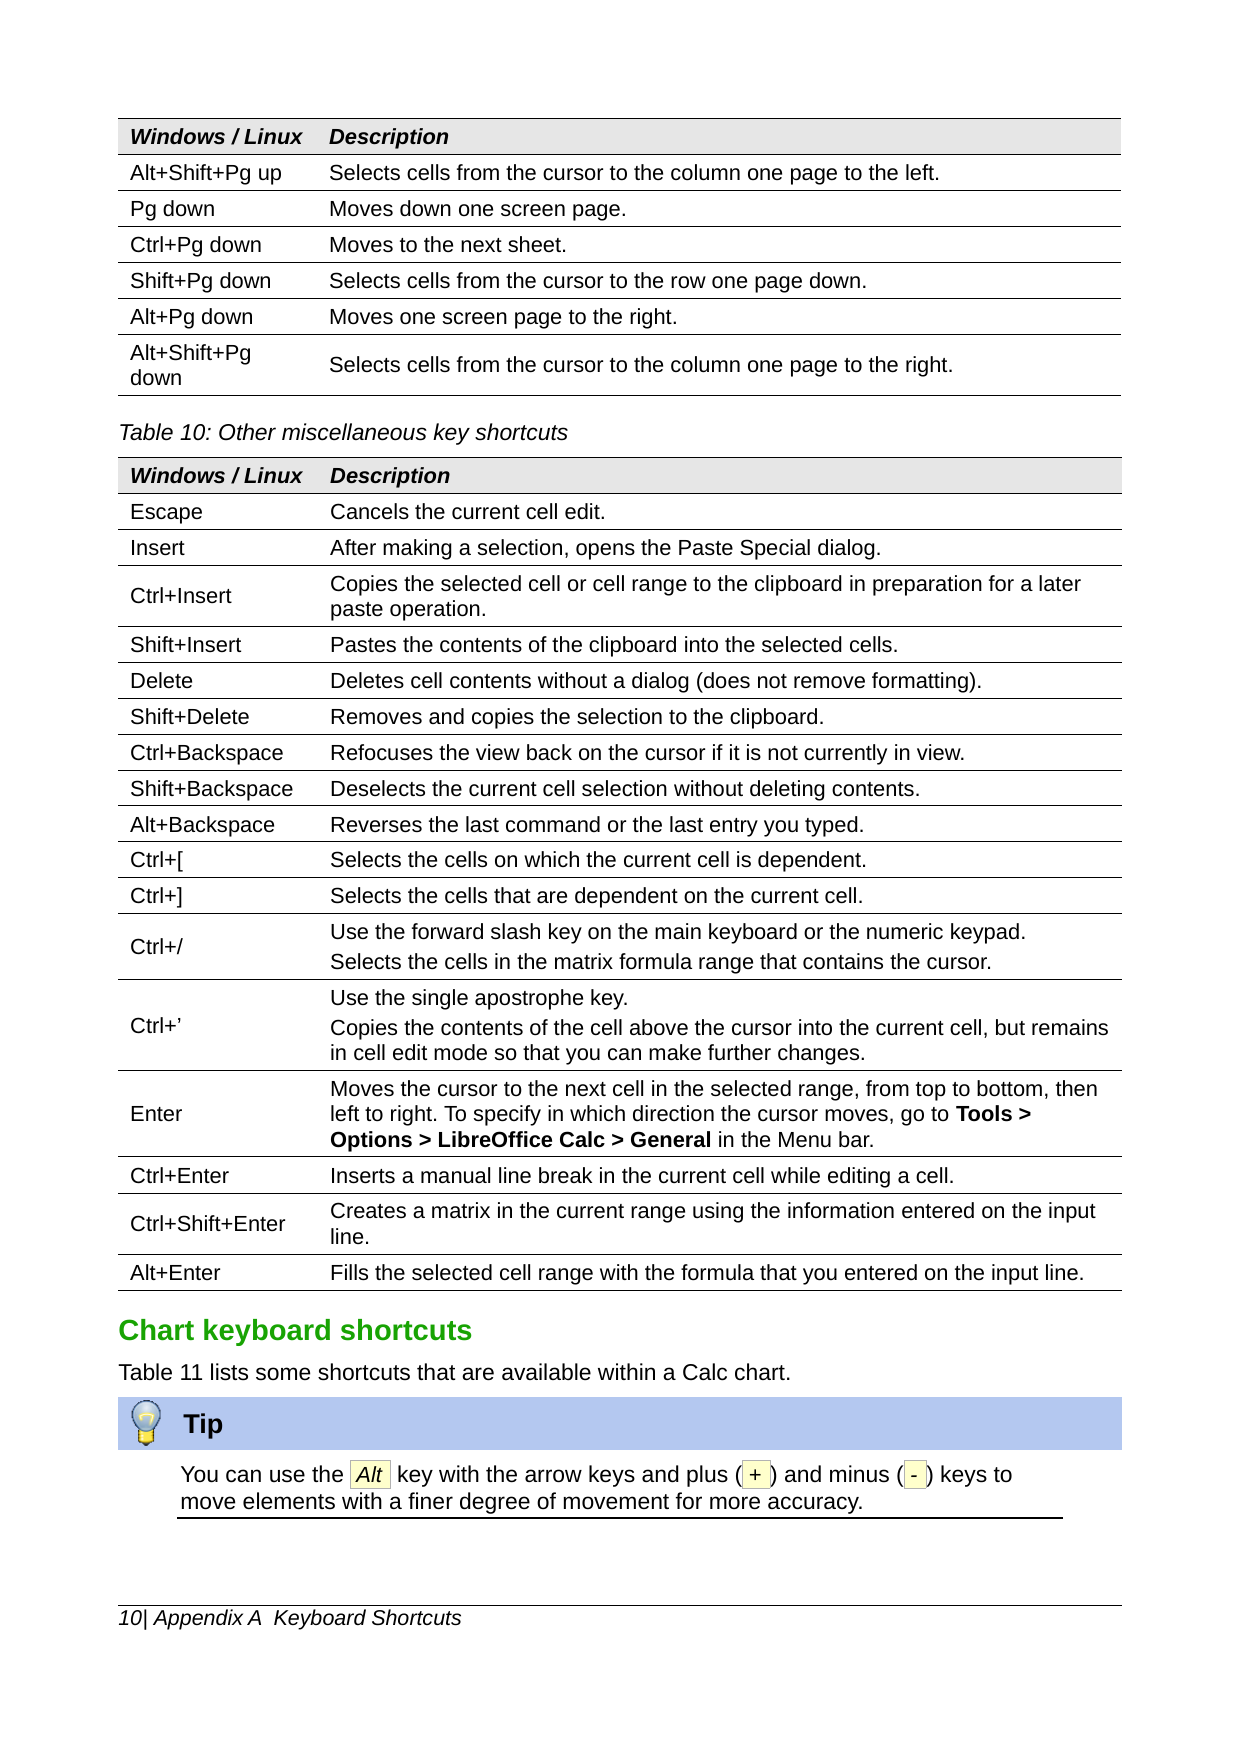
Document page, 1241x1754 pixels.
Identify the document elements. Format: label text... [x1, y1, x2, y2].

table_header Description [317, 119, 1121, 154]
table_cell Fills the selected cell range with the formula that you entered on the input line. [318, 1255, 1122, 1289]
table_cell Shift+Pg down [118, 263, 317, 298]
text Table 11 lists some shortcuts that are available within a Calc chart. [118, 1358, 1122, 1385]
table_cell Selects cells from the cursor to the column one page to the right. [317, 335, 1121, 395]
table_cell Shift+Insert [118, 627, 318, 662]
table_cell Deselects the current cell selection without deleting contents. [318, 771, 1122, 805]
table_cell Enter [118, 1071, 318, 1156]
table_cell Creates a matrix in the current range using the information entered on the input line. [318, 1194, 1122, 1253]
table_cell Use the single apostrophe key. Copies the contents of the cell above the cursor into the current cell, but remains in cell edit mode so that you can make further changes. [318, 980, 1122, 1070]
text Table 10: Other miscellaneous key shortcuts [118, 419, 1122, 445]
table_cell Alt+Shift+Pg down [118, 335, 317, 395]
table_cell Selects the cells that are dependent on the current cell. [318, 878, 1122, 913]
table_cell Selects the cells on which the current cell is dependent. [318, 842, 1122, 877]
table_cell Moves to the next sheet. [317, 227, 1121, 262]
table_cell Ctrl+[ [118, 842, 318, 877]
table_cell Escape [118, 494, 318, 529]
table_cell Refocuses the view back on the cursor if it is not currently in view. [318, 735, 1122, 769]
table_cell Ctrl+/ [118, 914, 318, 979]
table_cell Cancels the current cell edit. [318, 494, 1122, 529]
table_cell Ctrl+Pg down [118, 227, 317, 262]
table_header Windows / Linux [118, 119, 317, 154]
subtitle Chart keyboard shortcuts [118, 1313, 1122, 1347]
table_cell Insert [118, 530, 318, 564]
table_cell Use the forward slash key on the main keyboard or the numeric keypad. Selects the cells in the matrix formula range that contains the cursor. [318, 914, 1122, 979]
table_cell Alt+Backspace [118, 806, 318, 841]
table_cell Shift+Delete [118, 699, 318, 733]
table_cell Delete [118, 663, 318, 698]
table_cell Alt+Shift+Pg up [118, 155, 317, 190]
table_cell Ctrl+Backspace [118, 735, 318, 769]
table_cell Reverses the last command or the last entry you typed. [318, 806, 1122, 841]
table_cell Removes and copies the selection to the clipboard. [318, 699, 1122, 733]
table_cell Ctrl+] [118, 878, 318, 913]
table_header Windows / Linux [118, 458, 318, 493]
table_cell Moves the cursor to the next cell in the selected range, from top to bottom, then left to right. To specify in which direction the cursor moves, go to Tools > Options > LibreOffice Calc > General in the Menu bar. [318, 1071, 1122, 1156]
table_cell Alt+Pg down [118, 299, 317, 334]
table_cell Deletes cell contents without a dialog (does not remove formatting). [318, 663, 1122, 698]
table_cell Ctrl+Shift+Enter [118, 1194, 318, 1253]
table_header Description [318, 458, 1122, 493]
table_cell Selects cells from the cursor to the row one page down. [317, 263, 1121, 298]
table_cell Selects cells from the cursor to the column one page to the left. [317, 155, 1121, 190]
table_cell Pastes the contents of the clipboard into the selected cells. [318, 627, 1122, 662]
table_cell Moves down one screen page. [317, 191, 1121, 226]
table_cell Pg down [118, 191, 317, 226]
table_cell Moves one screen page to the right. [317, 299, 1121, 334]
table_cell Copies the selected cell or cell range to the clipboard in preparation for a later paste operation. [318, 566, 1122, 626]
table_cell After making a selection, opens the Paste Special dialog. [318, 530, 1122, 564]
table_cell Shift+Backspace [118, 771, 318, 805]
table_cell Alt+Enter [118, 1255, 318, 1289]
picture [119, 1398, 170, 1449]
subtitle Tip [118, 1397, 1122, 1450]
table_cell Inserts a manual line break in the current cell while editing a cell. [318, 1157, 1122, 1192]
table_cell Ctrl+Enter [118, 1157, 318, 1192]
table_cell Ctrl+Insert [118, 566, 318, 626]
text You can use the Alt key with the arrow keys and plus (+) and minus (-) keys to move elements with a finer degree of movement for more accuracy. [177, 1457, 1063, 1517]
table_cell Ctrl+’ [118, 980, 318, 1070]
